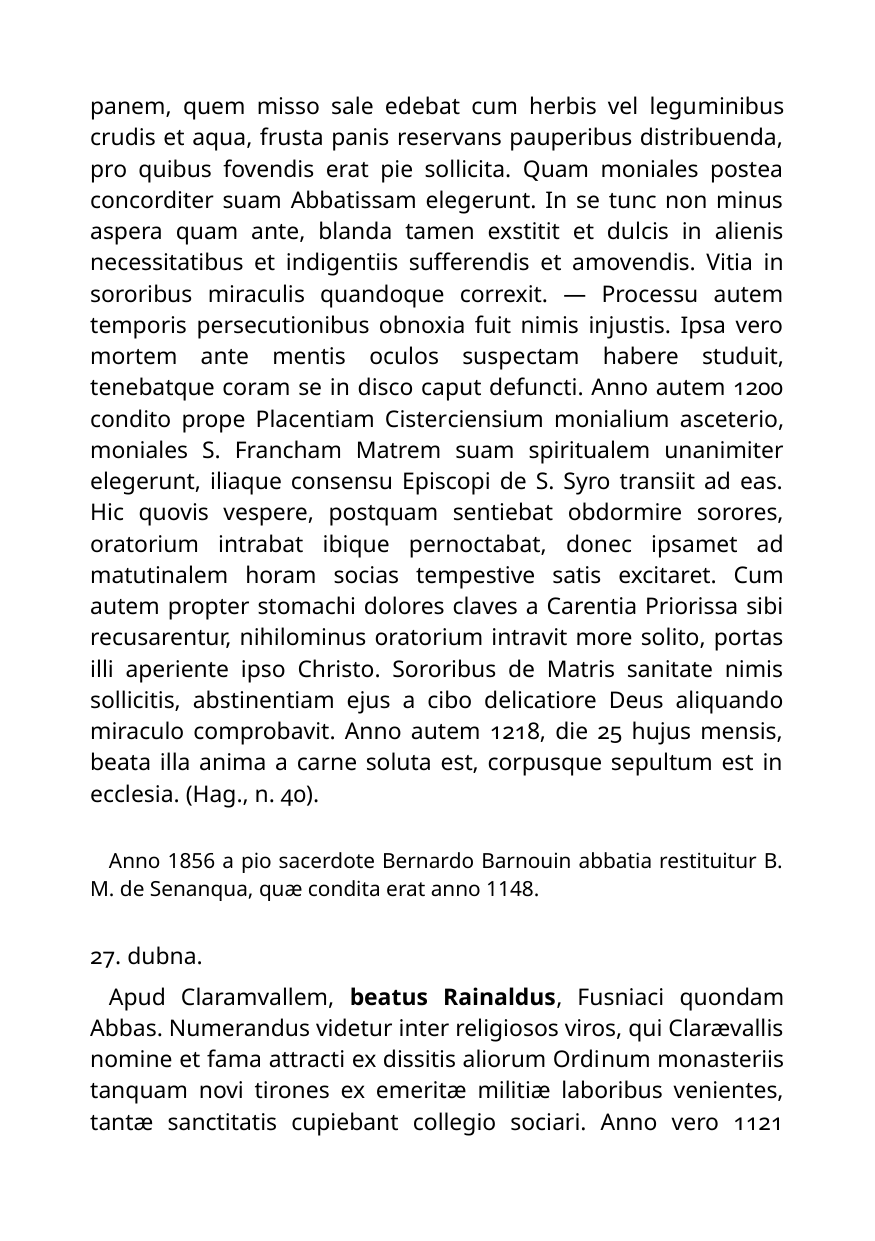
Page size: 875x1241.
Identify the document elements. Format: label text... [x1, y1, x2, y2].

text panem, quem misso sale edebat cum herbis vel legu­minibus crudis et aqua, frusta panis reservans pauperibus distribuenda, pro quibus fovendis erat pie sollicita. Quam moniales postea concorditer suam Abbatissam elegerunt. In se tunc non minus aspera quam ante, blanda tamen exstitit et dulcis in alienis necessitatibus et indigentiis sufferendis et amovendis. Vitia in sororibus miraculis quandoque correxit. — Processu autem temporis persecutionibus obnoxia fuit nimis injustis. Ipsa vero mortem ante mentis oculos suspe­ctam habere studuit, tenebatque coram se in disco caput defuncti. Anno autem 1200 condito prope Placentiam Cister­ciensium monialium asceterio, moniales S. Francham Matrem suam spiritualem unanimiter elegerunt, iliaque consensu Episcopi de S. Syro transiit ad eas. Hic quovis vespere, postquam sentiebat obdormire sorores, oratorium intrabat ibique pernoctabat, donec ipsamet ad matutinalem horam socias tempestive satis excitaret. Cum autem propter stomachi dolores claves a Carentia Priorissa sibi recusarentur, nihilo­minus oratorium intravit more solito, portas illi aperiente ipso Christo. Sororibus de Matris sanitate nimis sollicitis, abstinentiam ejus a cibo delicatiore Deus aliquando miraculo comprobavit. Anno autem 1218, die 25 hujus mensis, beata illa anima a carne soluta est, corpusque sepultum est in ecclesia. (Hag., n. 40). [90, 90, 784, 809]
text 27. dubna. [90, 940, 784, 971]
text Apud Claramvallem, beatus Rainaldus, Fusniaci quon­dam Abbas. Numerandus videtur inter religiosos viros, qui Clarævallis nomine et fama attracti ex dissitis aliorum Ordi­num monasteriis tanquam novi tirones ex emeritæ militiæ laboribus venientes, tantæ sanctitatis cupiebant collegio sociari. Anno vero 1121 [90, 980, 784, 1137]
text Anno 1856 a pio sacerdote Bernardo Barnouin abbatia restituitur B. M. de Senanqua, quæ condita erat anno 1148. [90, 846, 784, 903]
